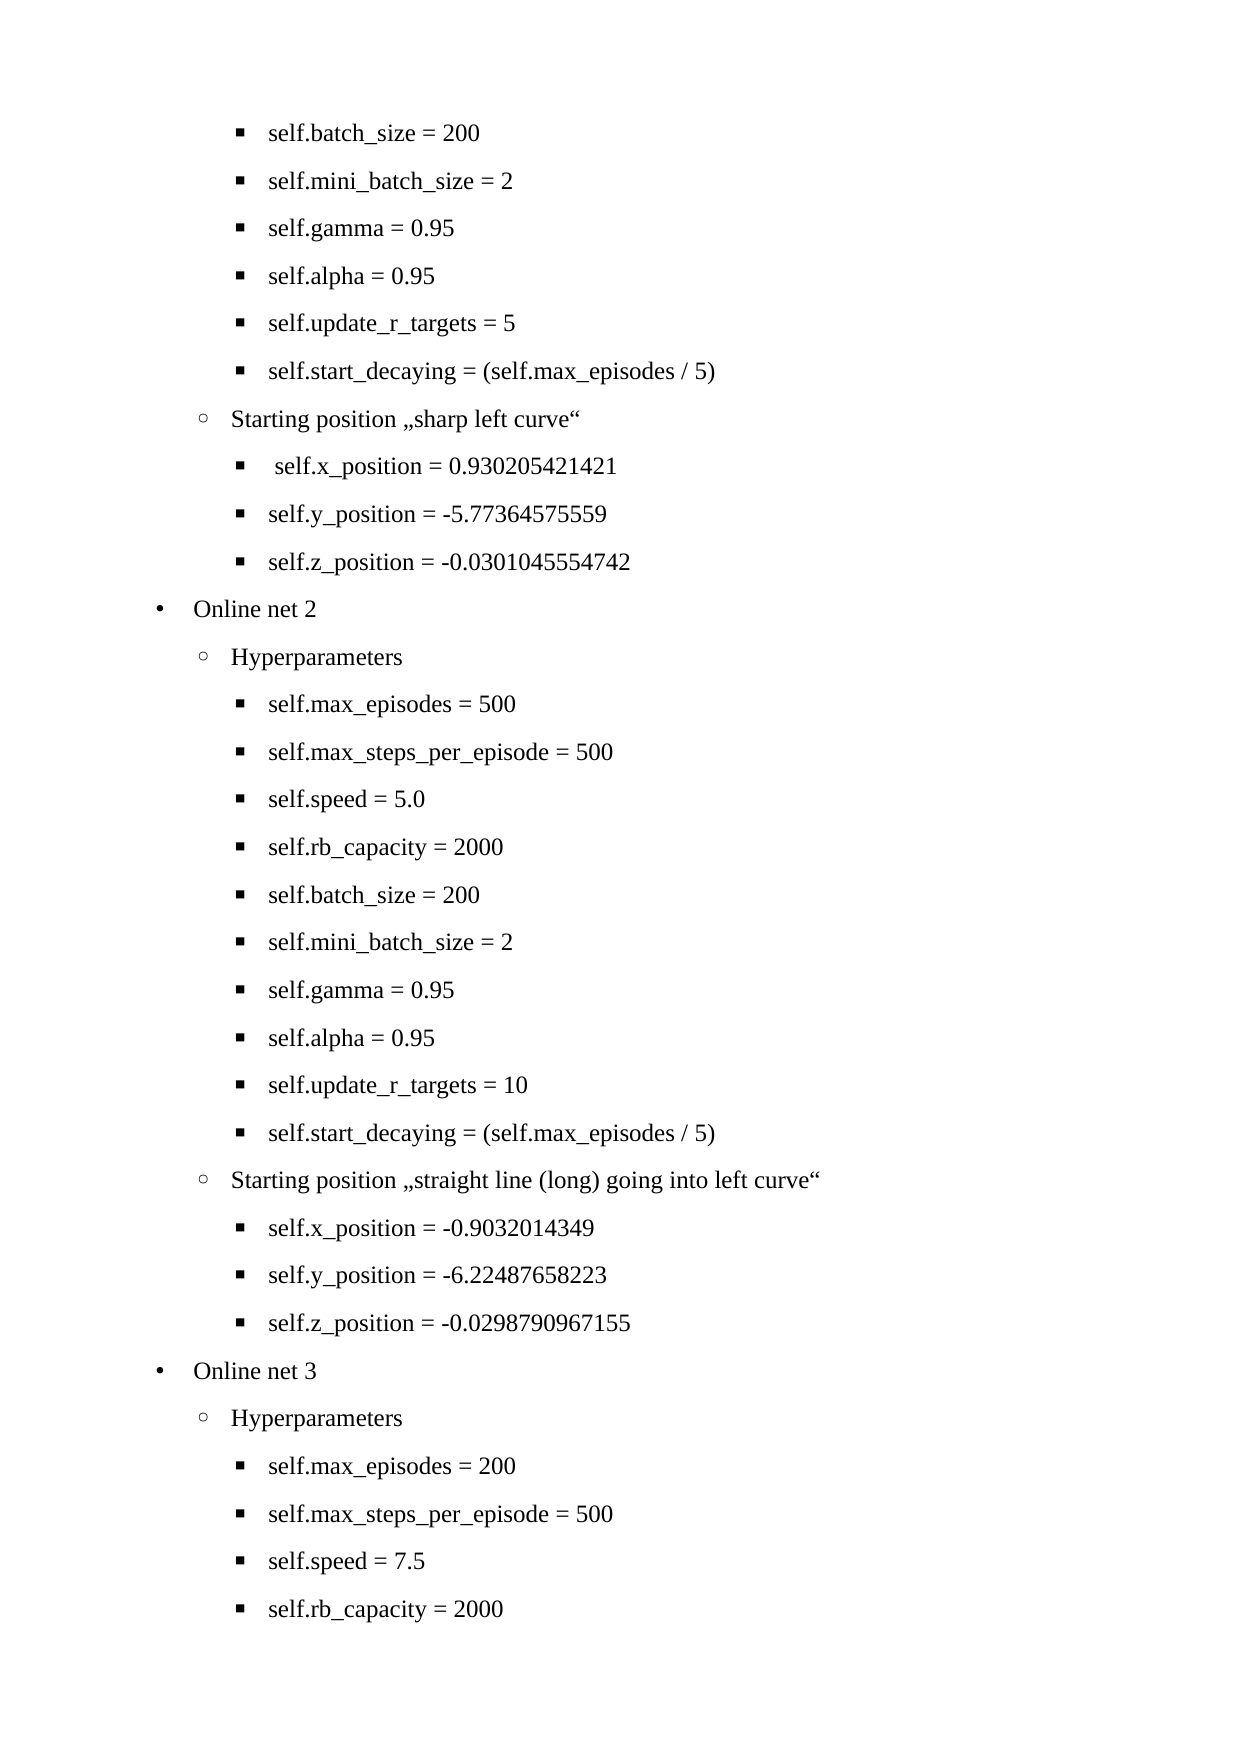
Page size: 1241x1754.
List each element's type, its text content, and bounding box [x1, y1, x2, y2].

list self.x_position = 0.930205421421 [231, 451, 1122, 480]
list self.rb_capacity = 2000 [231, 1594, 1122, 1623]
list self.batch_size = 200 [231, 880, 1122, 908]
list self.max_episodes = 200 [231, 1451, 1122, 1480]
list self.y_position = -6.22487658223 [231, 1261, 1122, 1289]
list Online net 3 [156, 1356, 1122, 1384]
list self.start_decaying = (self.max_episodes / 5) [231, 356, 1122, 385]
list self.max_steps_per_episode = 500 [231, 1499, 1122, 1527]
list self.gamma = 0.95 [231, 975, 1122, 1004]
list self.mini_batch_size = 2 [231, 927, 1122, 956]
list Hyperparameters [193, 1403, 1122, 1432]
list self.alpha = 0.95 [231, 261, 1122, 290]
list self.gamma = 0.95 [231, 213, 1122, 242]
list Starting position „sharp left curve“ [193, 404, 1122, 432]
list Online net 2 [156, 594, 1122, 623]
list Hyperparameters [193, 642, 1122, 671]
list self.batch_size = 200 [231, 118, 1122, 147]
list self.update_r_targets = 5 [231, 308, 1122, 337]
list self.start_decaying = (self.max_episodes / 5) [231, 1118, 1122, 1147]
list self.rb_capacity = 2000 [231, 832, 1122, 861]
list self.max_steps_per_episode = 500 [231, 737, 1122, 766]
list self.update_r_targets = 10 [231, 1070, 1122, 1099]
list self.speed = 7.5 [231, 1546, 1122, 1575]
list self.speed = 5.0 [231, 784, 1122, 813]
list self.mini_batch_size = 2 [231, 166, 1122, 194]
list self.x_position = -0.9032014349 [231, 1213, 1122, 1242]
list self.z_position = -0.0301045554742 [231, 547, 1122, 575]
list self.max_episodes = 500 [231, 689, 1122, 718]
list self.y_position = -5.77364575559 [231, 499, 1122, 528]
list self.z_position = -0.0298790967155 [231, 1308, 1122, 1337]
list Starting position „straight line (long) going into left curve“ [193, 1165, 1122, 1194]
list self.alpha = 0.95 [231, 1023, 1122, 1051]
